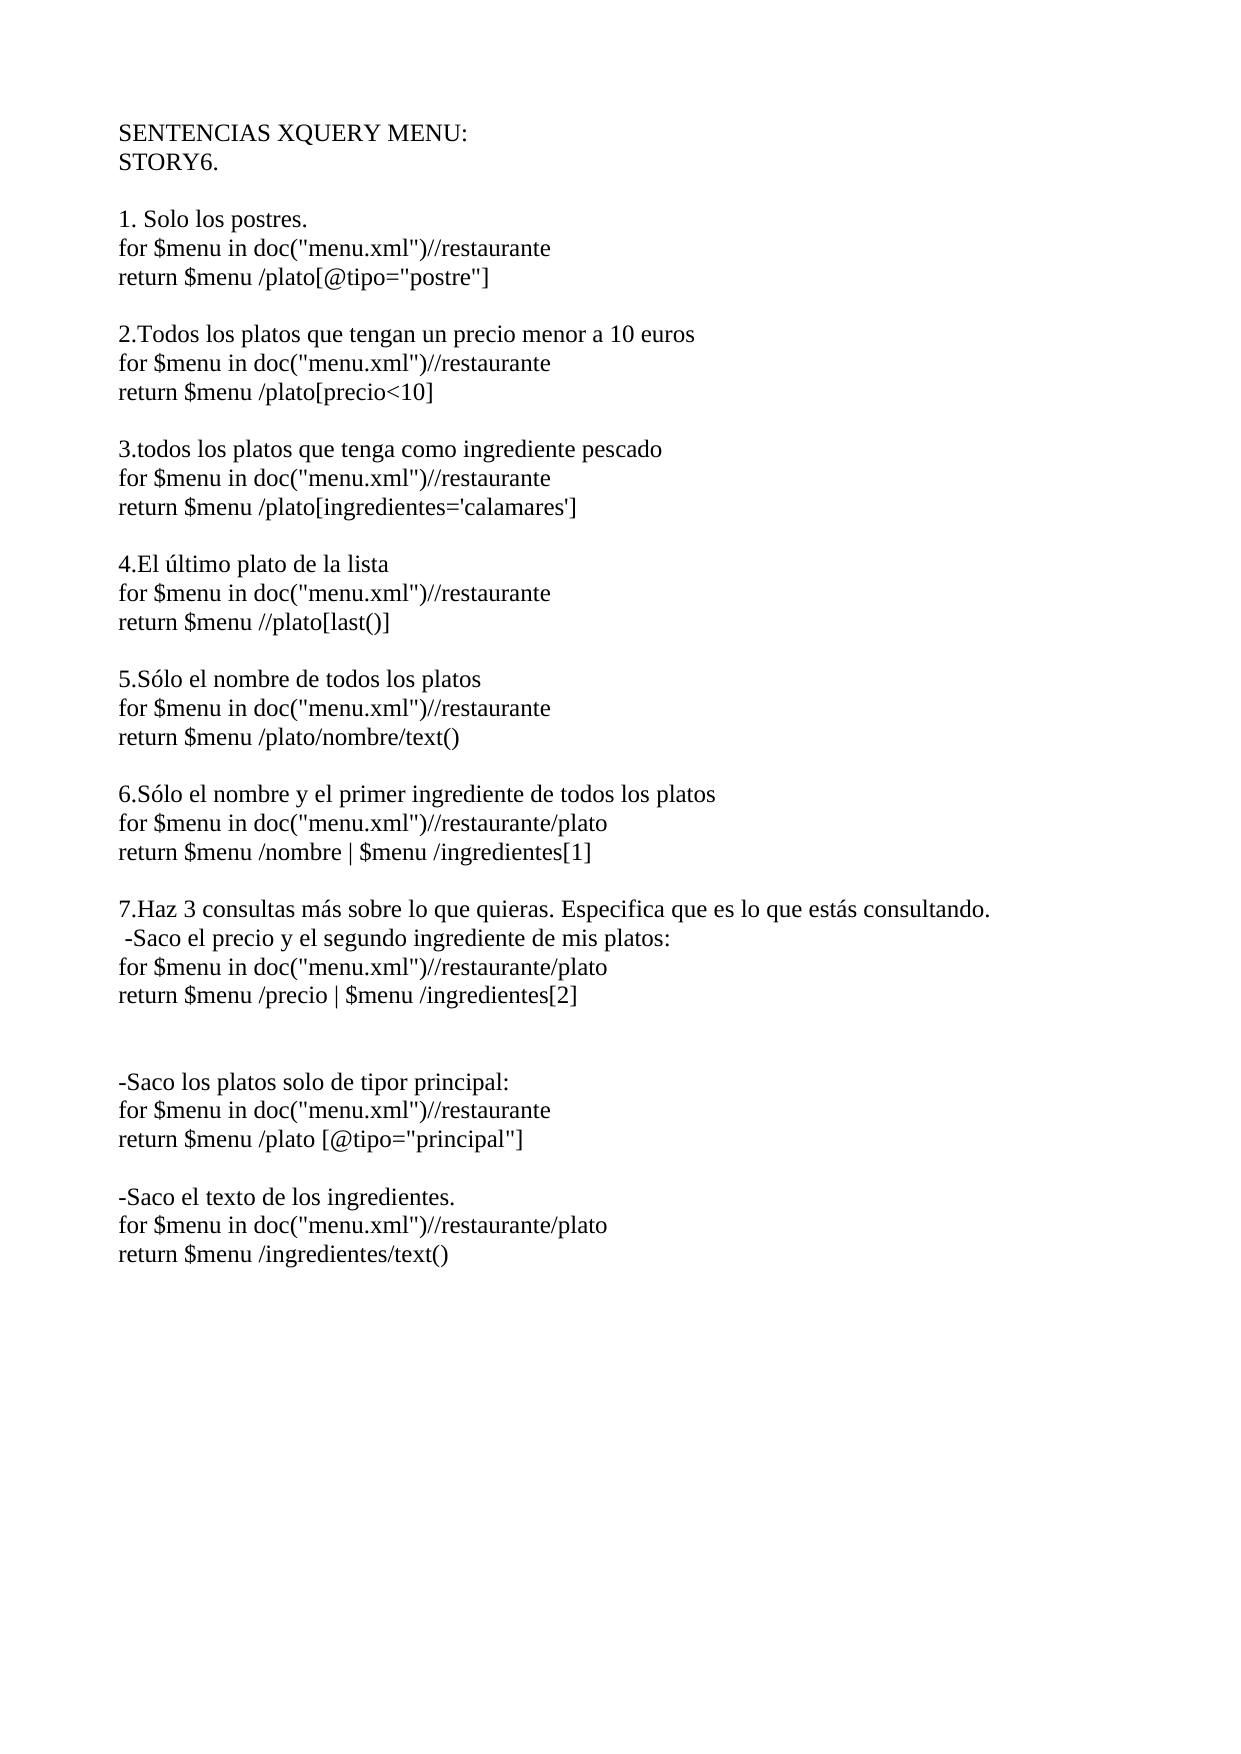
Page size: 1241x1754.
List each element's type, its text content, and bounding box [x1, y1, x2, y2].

text STORY6. [118, 147, 1122, 176]
text 7.Haz 3 consultas más sobre lo que quieras. Especifica que es lo que estás consultando. [118, 894, 1122, 923]
text return $menu /plato[ingredientes='calamares'] [118, 492, 1122, 521]
text for $menu in doc("menu.xml")//restaurante/plato [118, 1211, 1122, 1239]
text return $menu /plato[@tipo="postre"] [118, 262, 1122, 291]
text for $menu in doc("menu.xml")//restaurante [118, 1096, 1122, 1124]
text for $menu in doc("menu.xml")//restaurante [118, 463, 1122, 492]
text -Saco el precio y el segundo ingrediente de mis platos: [118, 923, 1122, 952]
text 1. Solo los postres. [118, 204, 1122, 233]
text 2.Todos los platos que tengan un precio menor a 10 euros [118, 319, 1122, 348]
text 4.El último plato de la lista [118, 549, 1122, 578]
text return $menu /nombre | $menu /ingredientes[1] [118, 837, 1122, 866]
text return $menu /ingredientes/text() [118, 1239, 1122, 1268]
text SENTENCIAS XQUERY MENU: [118, 118, 1122, 147]
text for $menu in doc("menu.xml")//restaurante [118, 233, 1122, 262]
text for $menu in doc("menu.xml")//restaurante/plato [118, 952, 1122, 981]
text 5.Sólo el nombre de todos los platos [118, 664, 1122, 693]
text return $menu /plato [@tipo="principal"] [118, 1124, 1122, 1153]
text 6.Sólo el nombre y el primer ingrediente de todos los platos [118, 779, 1122, 808]
text -Saco los platos solo de tipor principal: [118, 1067, 1122, 1096]
text return $menu /plato[precio<10] [118, 377, 1122, 406]
text return $menu /plato/nombre/text() [118, 722, 1122, 751]
text for $menu in doc("menu.xml")//restaurante/plato [118, 808, 1122, 837]
text for $menu in doc("menu.xml")//restaurante [118, 348, 1122, 377]
text return $menu //plato[last()] [118, 607, 1122, 636]
text for $menu in doc("menu.xml")//restaurante [118, 693, 1122, 722]
text -Saco el texto de los ingredientes. [118, 1182, 1122, 1211]
text return $menu /precio | $menu /ingredientes[2] [118, 981, 1122, 1009]
text for $menu in doc("menu.xml")//restaurante [118, 578, 1122, 607]
text 3.todos los platos que tenga como ingrediente pescado [118, 434, 1122, 463]
